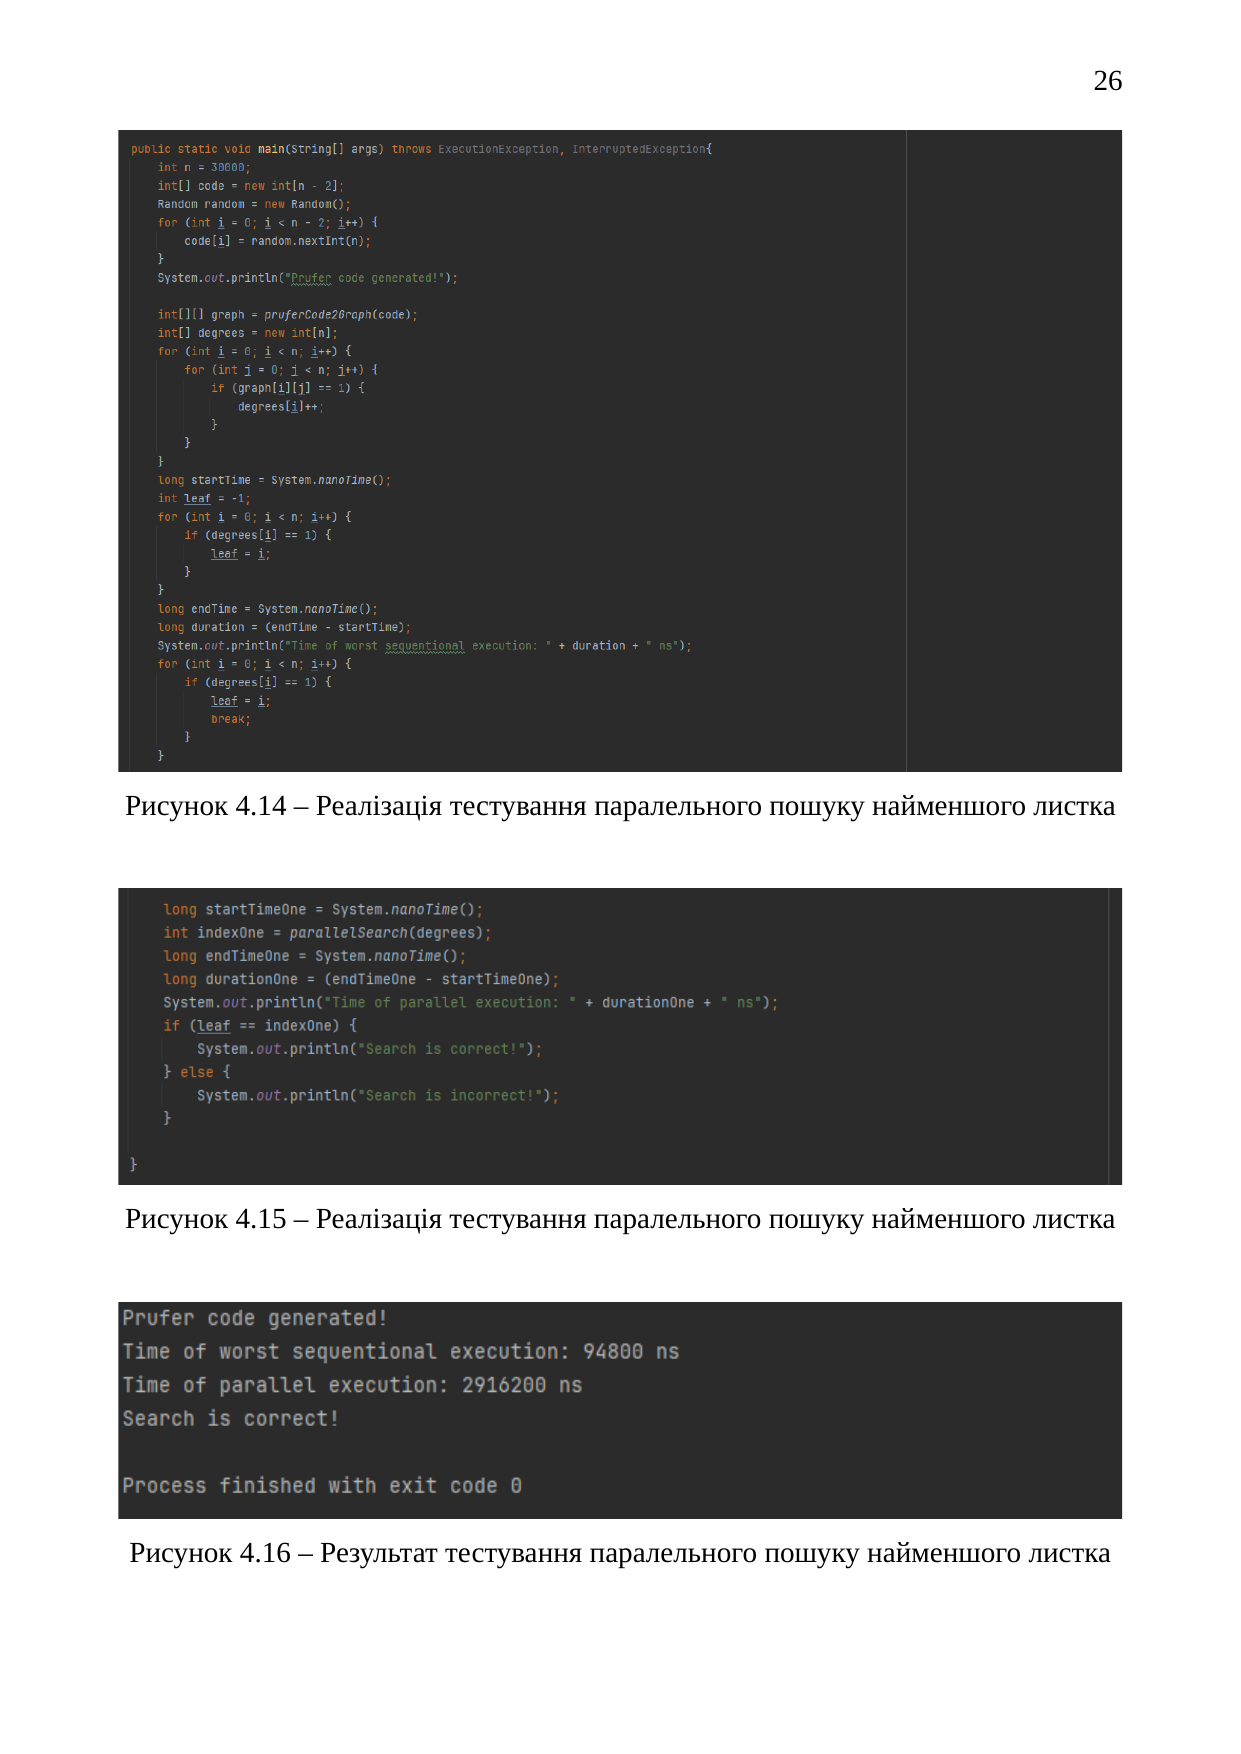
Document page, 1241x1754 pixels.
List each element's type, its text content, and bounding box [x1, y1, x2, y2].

picture [118, 888, 1123, 1185]
picture [118, 1302, 1123, 1519]
text Рисунок 4.15 – Реалізація тестування паралельного пошуку найменшого листка [118, 1185, 1122, 1235]
picture [118, 130, 1123, 772]
text Рисунок 4.14 – Реалізація тестування паралельного пошуку найменшого листка [118, 772, 1122, 822]
text Рисунок 4.16 – Результат тестування паралельного пошуку найменшого листка [118, 1519, 1122, 1569]
